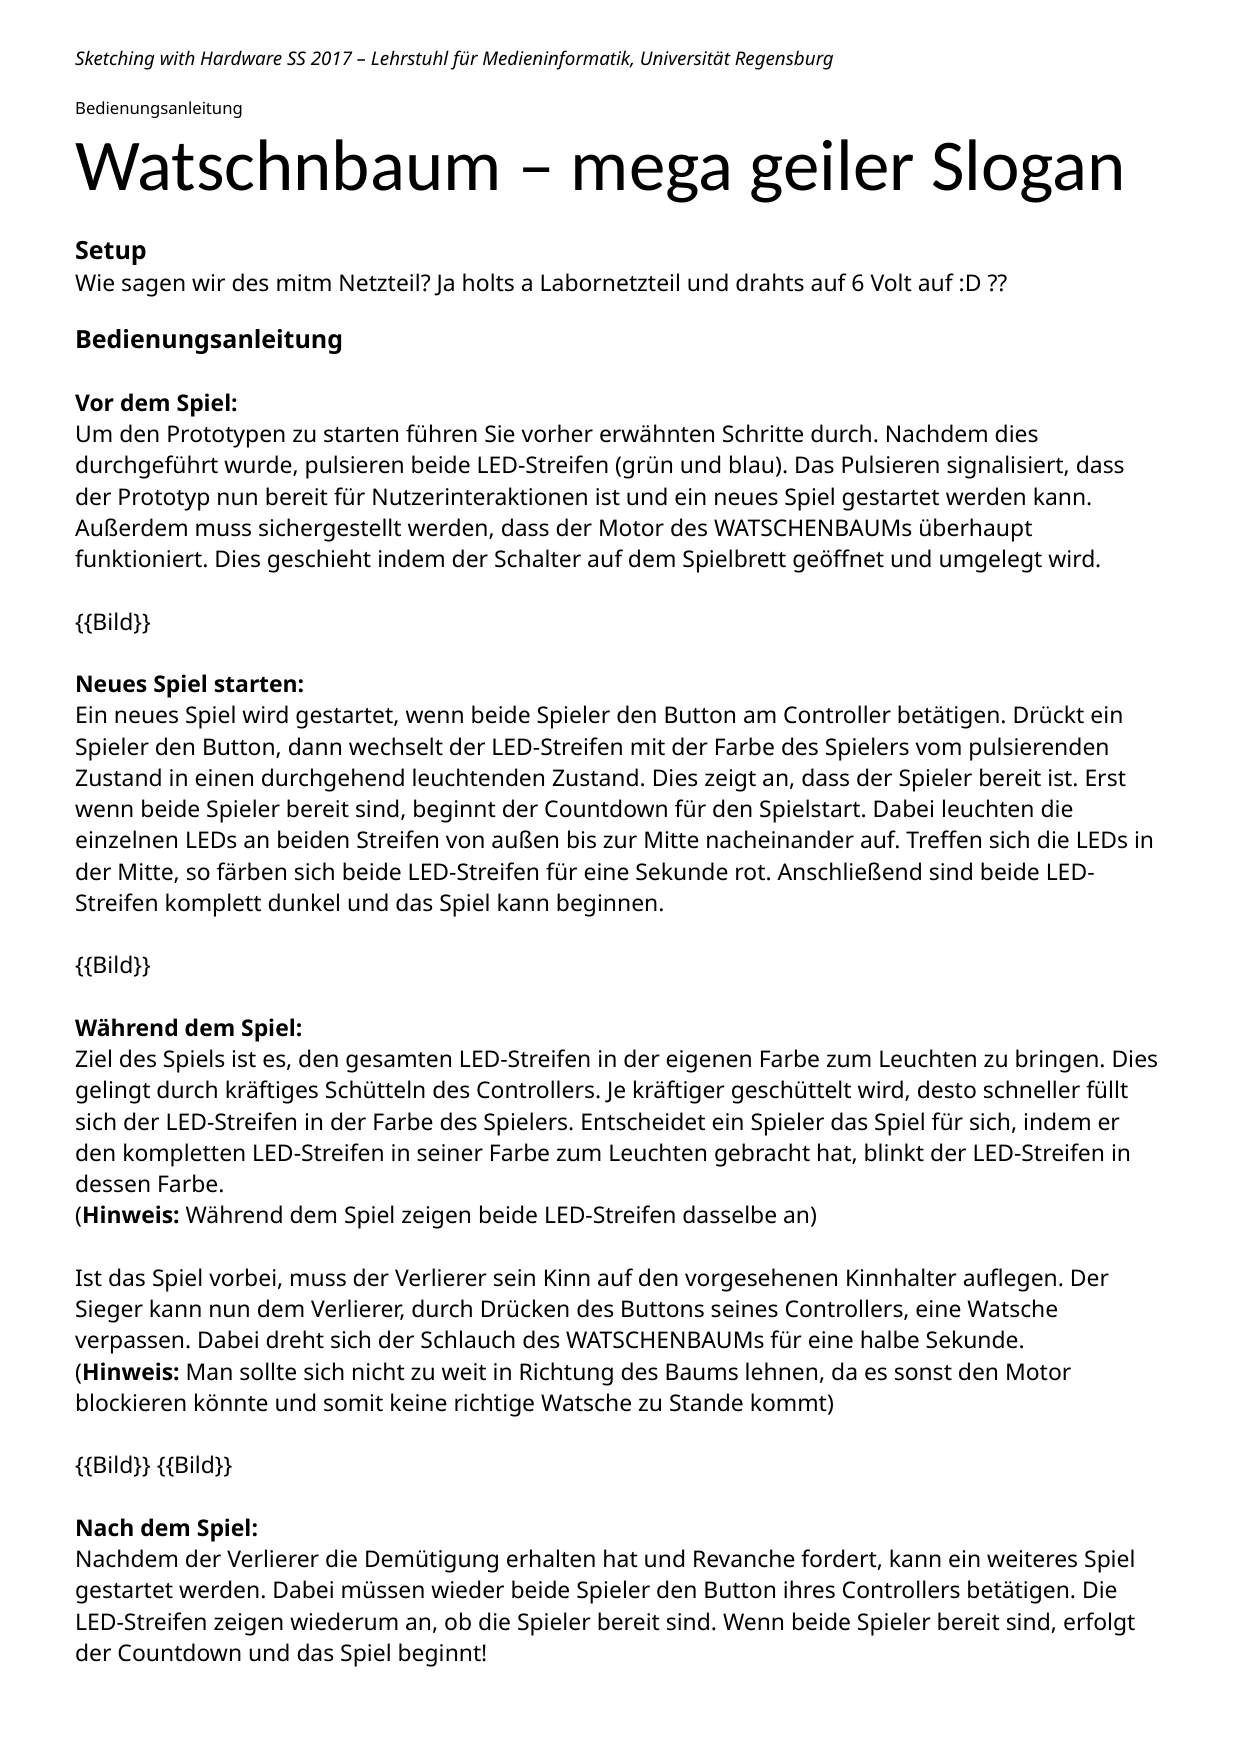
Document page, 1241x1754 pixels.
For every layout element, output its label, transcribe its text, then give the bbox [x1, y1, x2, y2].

subtitle Setup [75, 232, 1165, 266]
text {{Bild}} [75, 949, 1165, 980]
text Ist das Spiel vorbei, muss der Verlierer sein Kinn auf den vorgesehenen Kinnhalter auflegen. Der Sieger kann nun dem Verlierer, durch Drücken des Buttons seines Controllers, eine Watsche verpassen. Dabei dreht sich der Schlauch des WATSCHENBAUMs für eine halbe Sekunde. [75, 1262, 1165, 1355]
text {{Bild}} {{Bild}} [75, 1449, 1165, 1480]
text Wie sagen wir des mitm Netzteil? Ja holts a Labornetzteil und drahts auf 6 Volt auf :D ?? [75, 266, 1165, 298]
text Um den Prototypen zu starten führen Sie vorher erwähnten Schritte durch. Nachdem dies durchgeführt wurde, pulsieren beide LED-Streifen (grün und blau). Das Pulsieren signalisiert, dass der Prototyp nun bereit für Nutzerinteraktionen ist und ein neues Spiel gestartet werden kann. Außerdem muss sichergestellt werden, dass der Motor des WATSCHENBAUMs überhaupt funktioniert. Dies geschieht indem der Schalter auf dem Spielbrett geöffnet und umgelegt wird. [75, 418, 1165, 574]
text (Hinweis: Während dem Spiel zeigen beide LED-Streifen dasselbe an) [75, 1199, 1165, 1230]
text Ein neues Spiel wird gestartet, wenn beide Spieler den Button am Controller betätigen. Drückt ein Spieler den Button, dann wechselt der LED-Streifen mit der Farbe des Spielers vom pulsierenden Zustand in einen durchgehend leuchtenden Zustand. Dies zeigt an, dass der Spieler bereit ist. Erst wenn beide Spieler bereit sind, beginnt der Countdown für den Spielstart. Dabei leuchten die einzelnen LEDs an beiden Streifen von außen bis zur Mitte nacheinander auf. Treffen sich die LEDs in der Mitte, so färben sich beide LED-Streifen für eine Sekunde rot. Anschließend sind beide LED-Streifen komplett dunkel und das Spiel kann beginnen. [75, 699, 1165, 918]
text Neues Spiel starten: [75, 668, 1165, 699]
text (Hinweis: Man sollte sich nicht zu weit in Richtung des Baums lehnen, da es sonst den Motor blockieren könnte und somit keine richtige Watsche zu Stande kommt) [75, 1355, 1165, 1418]
text Nachdem der Verlierer die Demütigung erhalten hat und Revanche fordert, kann ein weiteres Spiel gestartet werden. Dabei müssen wieder beide Spieler den Button ihres Controllers betätigen. Die LED-Streifen zeigen wiederum an, ob die Spieler bereit sind. Wenn beide Spieler bereit sind, erfolgt der Countdown und das Spiel beginnt! [75, 1543, 1165, 1668]
text Bedienungsanleitung [75, 97, 1165, 120]
text Vor dem Spiel: [75, 387, 1165, 418]
subtitle Watschnbaum – mega geiler Slogan [75, 120, 1165, 209]
text Nach dem Spiel: [75, 1512, 1165, 1543]
text Während dem Spiel: [75, 1012, 1165, 1043]
subtitle Bedienungsanleitung [75, 321, 1165, 355]
text Ziel des Spiels ist es, den gesamten LED-Streifen in der eigenen Farbe zum Leuchten zu bringen. Dies gelingt durch kräftiges Schütteln des Controllers. Je kräftiger geschüttelt wird, desto schneller füllt sich der LED-Streifen in der Farbe des Spielers. Entscheidet ein Spieler das Spiel für sich, indem er den kompletten LED-Streifen in seiner Farbe zum Leuchten gebracht hat, blinkt der LED-Streifen in dessen Farbe. [75, 1043, 1165, 1199]
text {{Bild}} [75, 605, 1165, 637]
